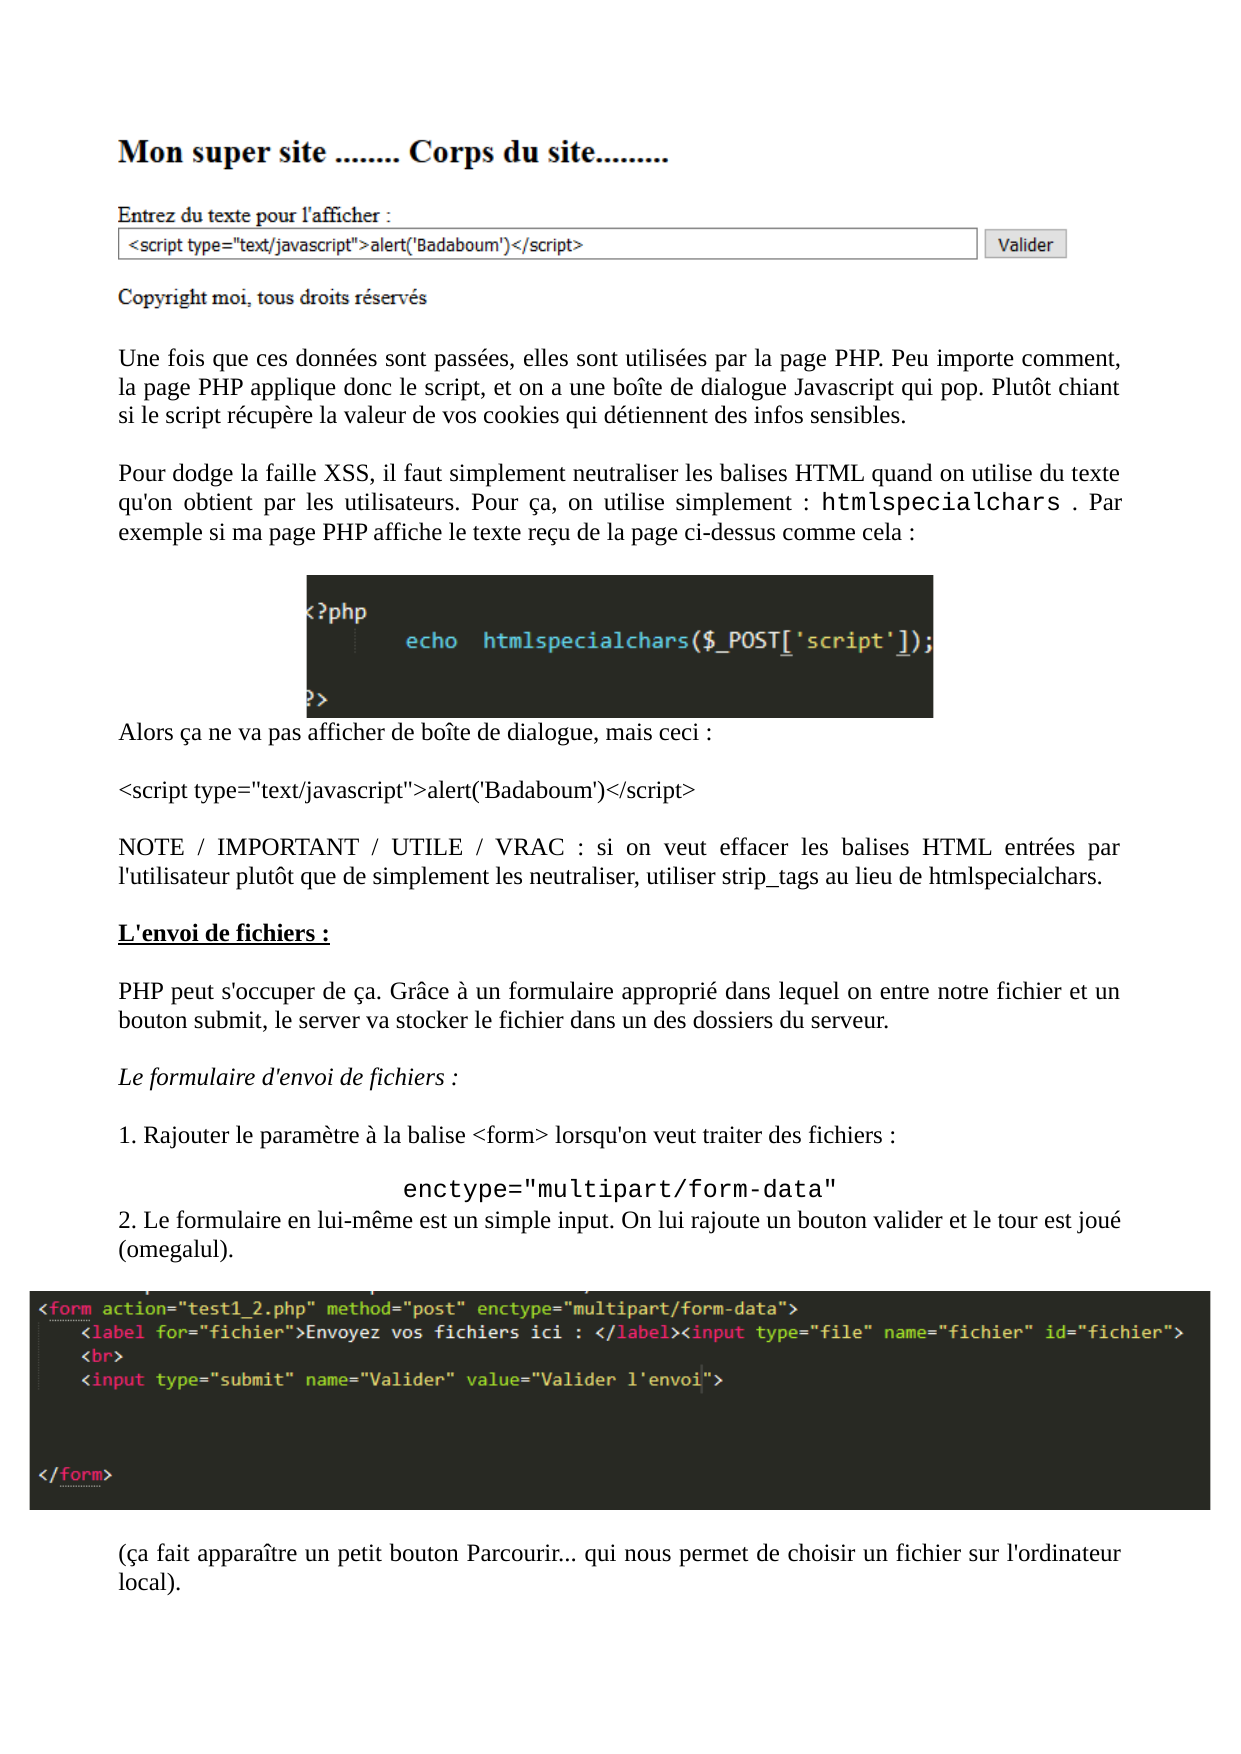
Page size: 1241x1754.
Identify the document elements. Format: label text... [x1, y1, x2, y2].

text Une fois que ces données sont passées, elles sont utilisées par la page PHP. Peu importe comment, la page PHP applique donc le script, et on a une boîte de dialogue Javascript qui pop. Plutôt chiant si le script récupère la valeur de vos cookies qui détiennent des infos sensibles. [118, 343, 1122, 429]
text <script type="text/javascript">alert('Badaboum')</script> [118, 775, 1122, 803]
text PHP peut s'occuper de ça. Grâce à un formulaire approprié dans lequel on entre notre fichier et un bouton submit, le server va stocker le fichier dans un des dossiers du serveur. [118, 976, 1122, 1033]
text Le formulaire d'envoi de fichiers : [118, 1062, 1122, 1091]
text (ça fait apparaître un petit bouton Parcourir... qui nous permet de choisir un fichier sur l'ordinateur local). [118, 1538, 1122, 1596]
text 2. Le formulaire en lui-même est un simple input. On lui rajoute un bouton valider et le tour est joué (omegalul). [118, 1205, 1122, 1263]
text NOTE / IMPORTANT / UTILE / VRAC : si on veut effacer les balises HTML entrées par l'utilisateur plutôt que de simplement les neutraliser, utiliser strip_tags au lieu de htmlspecialchars. [118, 832, 1122, 890]
text Alors ça ne va pas afficher de boîte de dialogue, mais ceci : [118, 575, 1122, 746]
text L'envoi de fichiers : [118, 918, 1122, 947]
text 1. Rajouter le paramètre à la balise <form> lorsqu'on veut traiter des fichiers : [118, 1120, 1122, 1148]
text Pour dodge la faille XSS, il faut simplement neutraliser les balises HTML quand on utilise du texte qu'on obtient par les utilisateurs. Pour ça, on utilise simplement : htmlspecialchars . Par exemple si ma page PHP affiche le texte reçu de la page ci-dessus comme cela : [118, 458, 1122, 546]
text enctype="multipart/form-data" [118, 1177, 1122, 1205]
